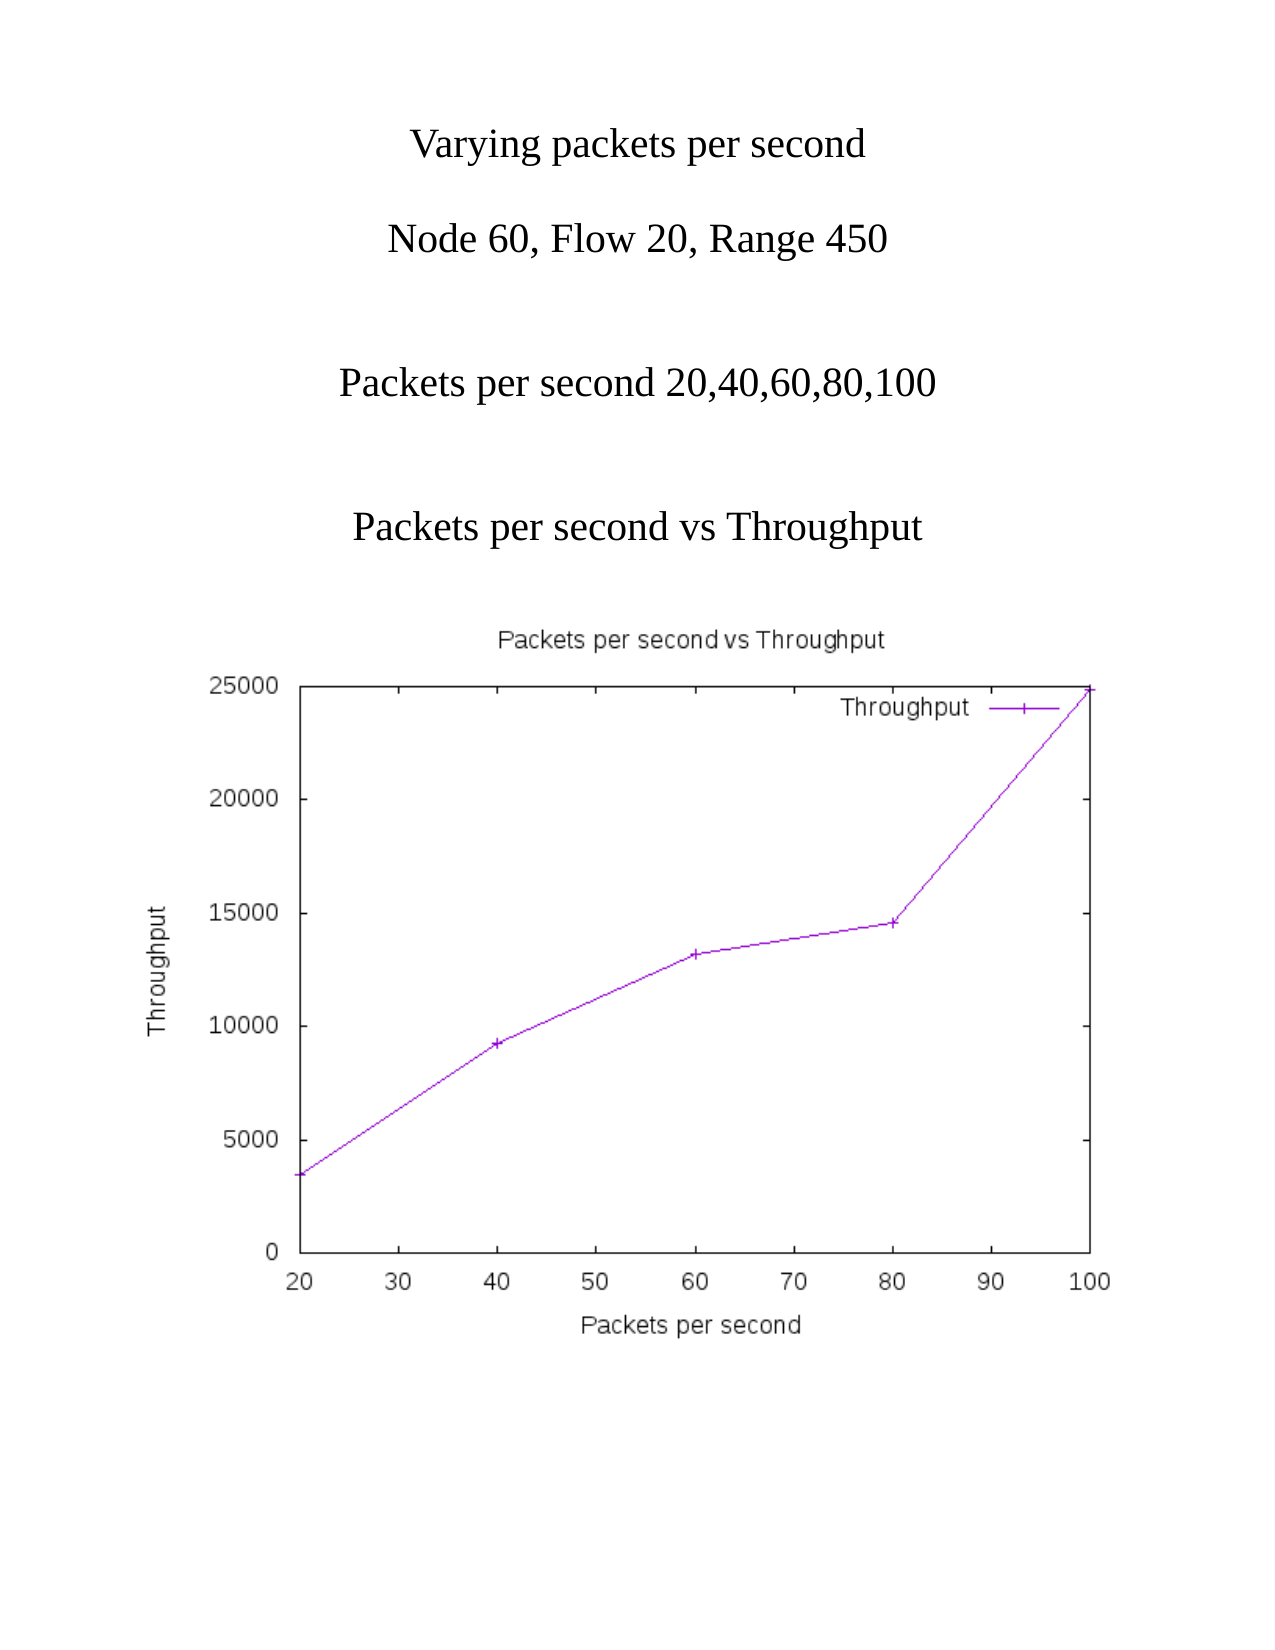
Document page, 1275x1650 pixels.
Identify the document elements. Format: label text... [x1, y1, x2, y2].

text Packets per second 20,40,60,80,100 [118, 358, 1157, 406]
text Node 60, Flow 20, Range 450 [118, 214, 1157, 262]
picture [137, 597, 1138, 1348]
text Varying packets per second [118, 118, 1157, 166]
text Packets per second vs Throughput [118, 501, 1157, 549]
